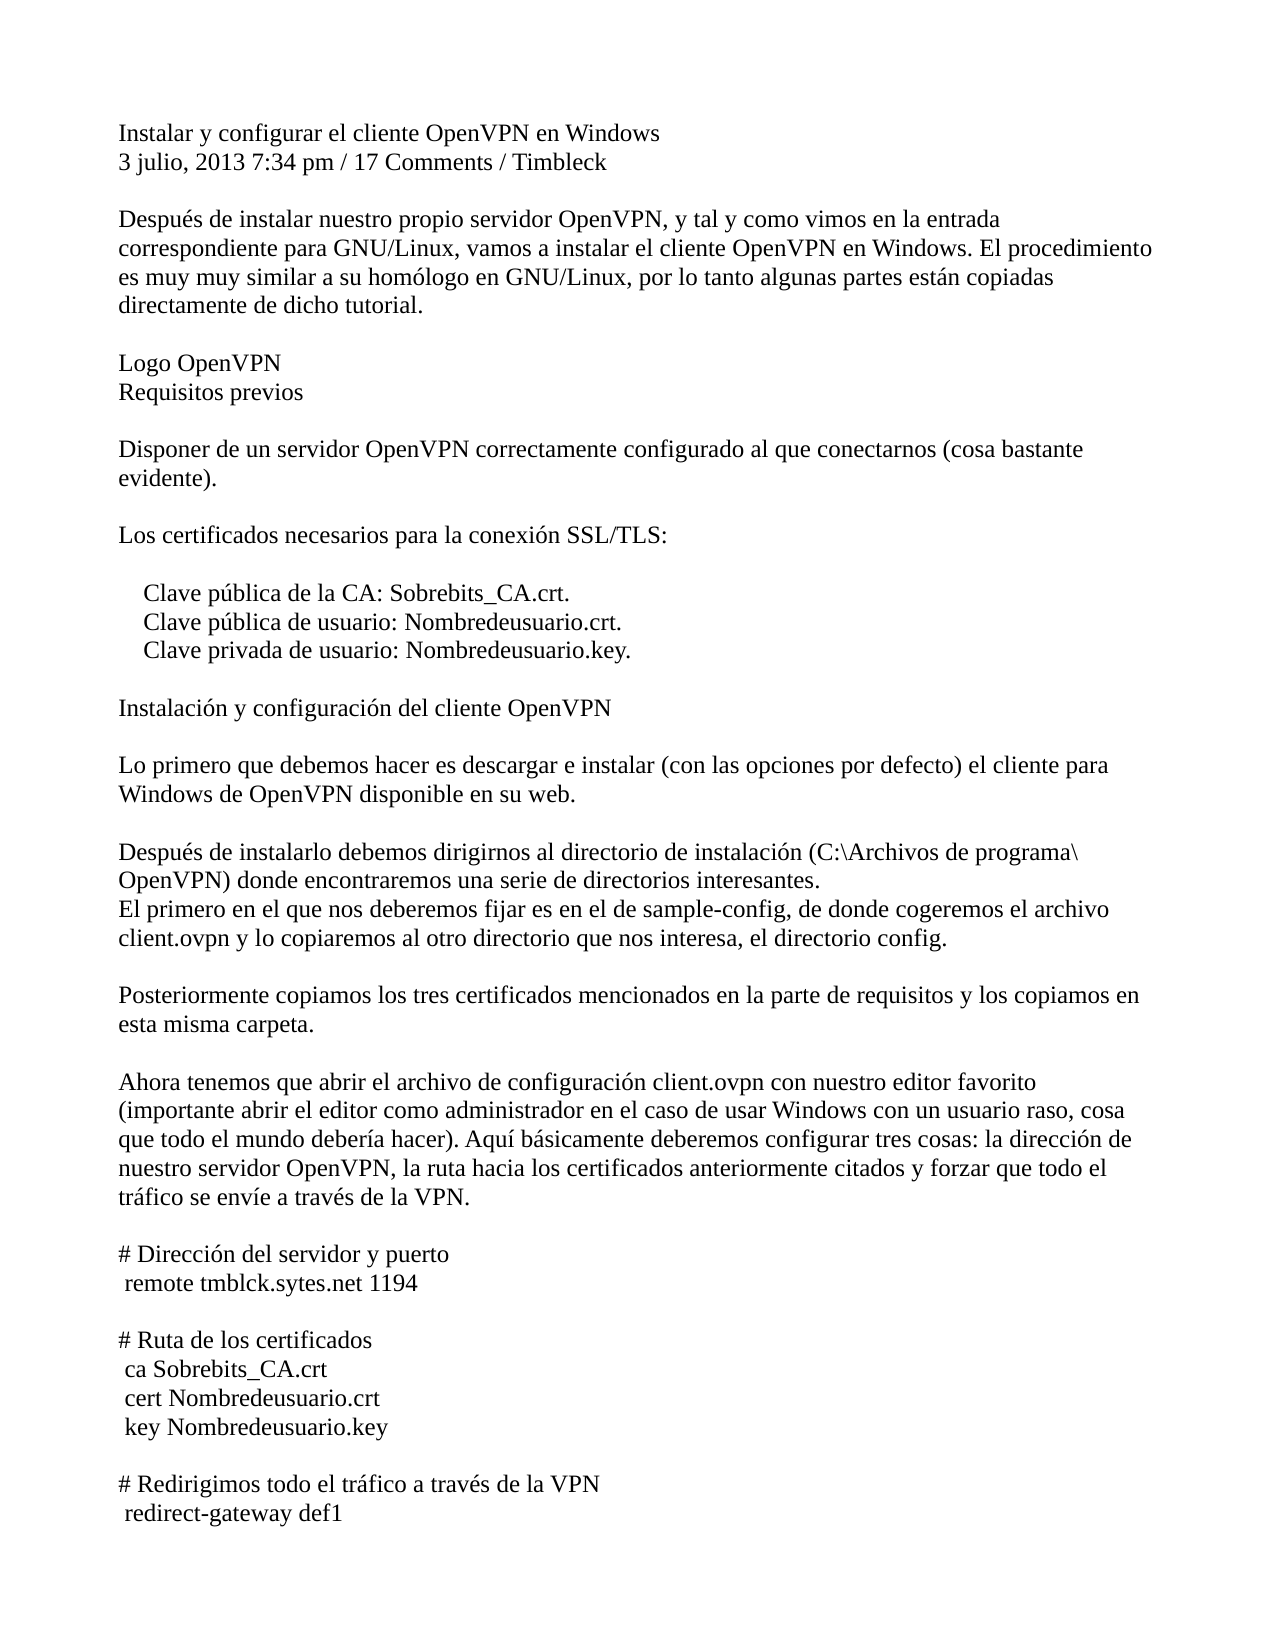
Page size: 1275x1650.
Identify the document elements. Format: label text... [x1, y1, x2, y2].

text ca Sobrebits_CA.crt [118, 1354, 1157, 1383]
text Disponer de un servidor OpenVPN correctamente configurado al que conectarnos (cosa bastante evidente). [118, 434, 1157, 492]
text Después de instalarlo debemos dirigirnos al directorio de instalación (C:\Archivos de programa\OpenVPN) donde encontraremos una serie de directorios interesantes. [118, 837, 1157, 894]
text Instalar y configurar el cliente OpenVPN en Windows [118, 118, 1157, 147]
text # Ruta de los certificados [118, 1326, 1157, 1354]
text cert Nombredeusuario.crt [118, 1383, 1157, 1412]
text # Dirección del servidor y puerto [118, 1239, 1157, 1268]
text key Nombredeusuario.key [118, 1412, 1157, 1441]
text Clave privada de usuario: Nombredeusuario.key. [118, 636, 1157, 664]
text redirect-gateway def1 [118, 1498, 1157, 1527]
text 3 julio, 2013 7:34 pm / 17 Comments / Timbleck [118, 147, 1157, 176]
text El primero en el que nos deberemos fijar es en el de sample-config, de donde cogeremos el archivo client.ovpn y lo copiaremos al otro directorio que nos interesa, el directorio config. [118, 894, 1157, 952]
text Clave pública de usuario: Nombredeusuario.crt. [118, 607, 1157, 636]
text # Redirigimos todo el tráfico a través de la VPN [118, 1469, 1157, 1498]
text Lo primero que debemos hacer es descargar e instalar (con las opciones por defecto) el cliente para Windows de OpenVPN disponible en su web. [118, 751, 1157, 808]
text Instalación y configuración del cliente OpenVPN [118, 693, 1157, 722]
text Clave pública de la CA: Sobrebits_CA.crt. [118, 578, 1157, 607]
text Posteriormente copiamos los tres certificados mencionados en la parte de requisitos y los copiamos en esta misma carpeta. [118, 981, 1157, 1038]
text remote tmblck.sytes.net 1194 [118, 1268, 1157, 1297]
text Requisitos previos [118, 377, 1157, 406]
text Ahora tenemos que abrir el archivo de configuración client.ovpn con nuestro editor favorito (importante abrir el editor como administrador en el caso de usar Windows con un usuario raso, cosa que todo el mundo debería hacer). Aquí básicamente deberemos configurar tres cosas: la dirección de nuestro servidor OpenVPN, la ruta hacia los certificados anteriormente citados y forzar que todo el tráfico se envíe a través de la VPN. [118, 1067, 1157, 1211]
text Los certificados necesarios para la conexión SSL/TLS: [118, 521, 1157, 549]
text Después de instalar nuestro propio servidor OpenVPN, y tal y como vimos en la entrada correspondiente para GNU/Linux, vamos a instalar el cliente OpenVPN en Windows. El procedimiento es muy muy similar a su homólogo en GNU/Linux, por lo tanto algunas partes están copiadas directamente de dicho tutorial. [118, 204, 1157, 319]
text Logo OpenVPN [118, 348, 1157, 377]
